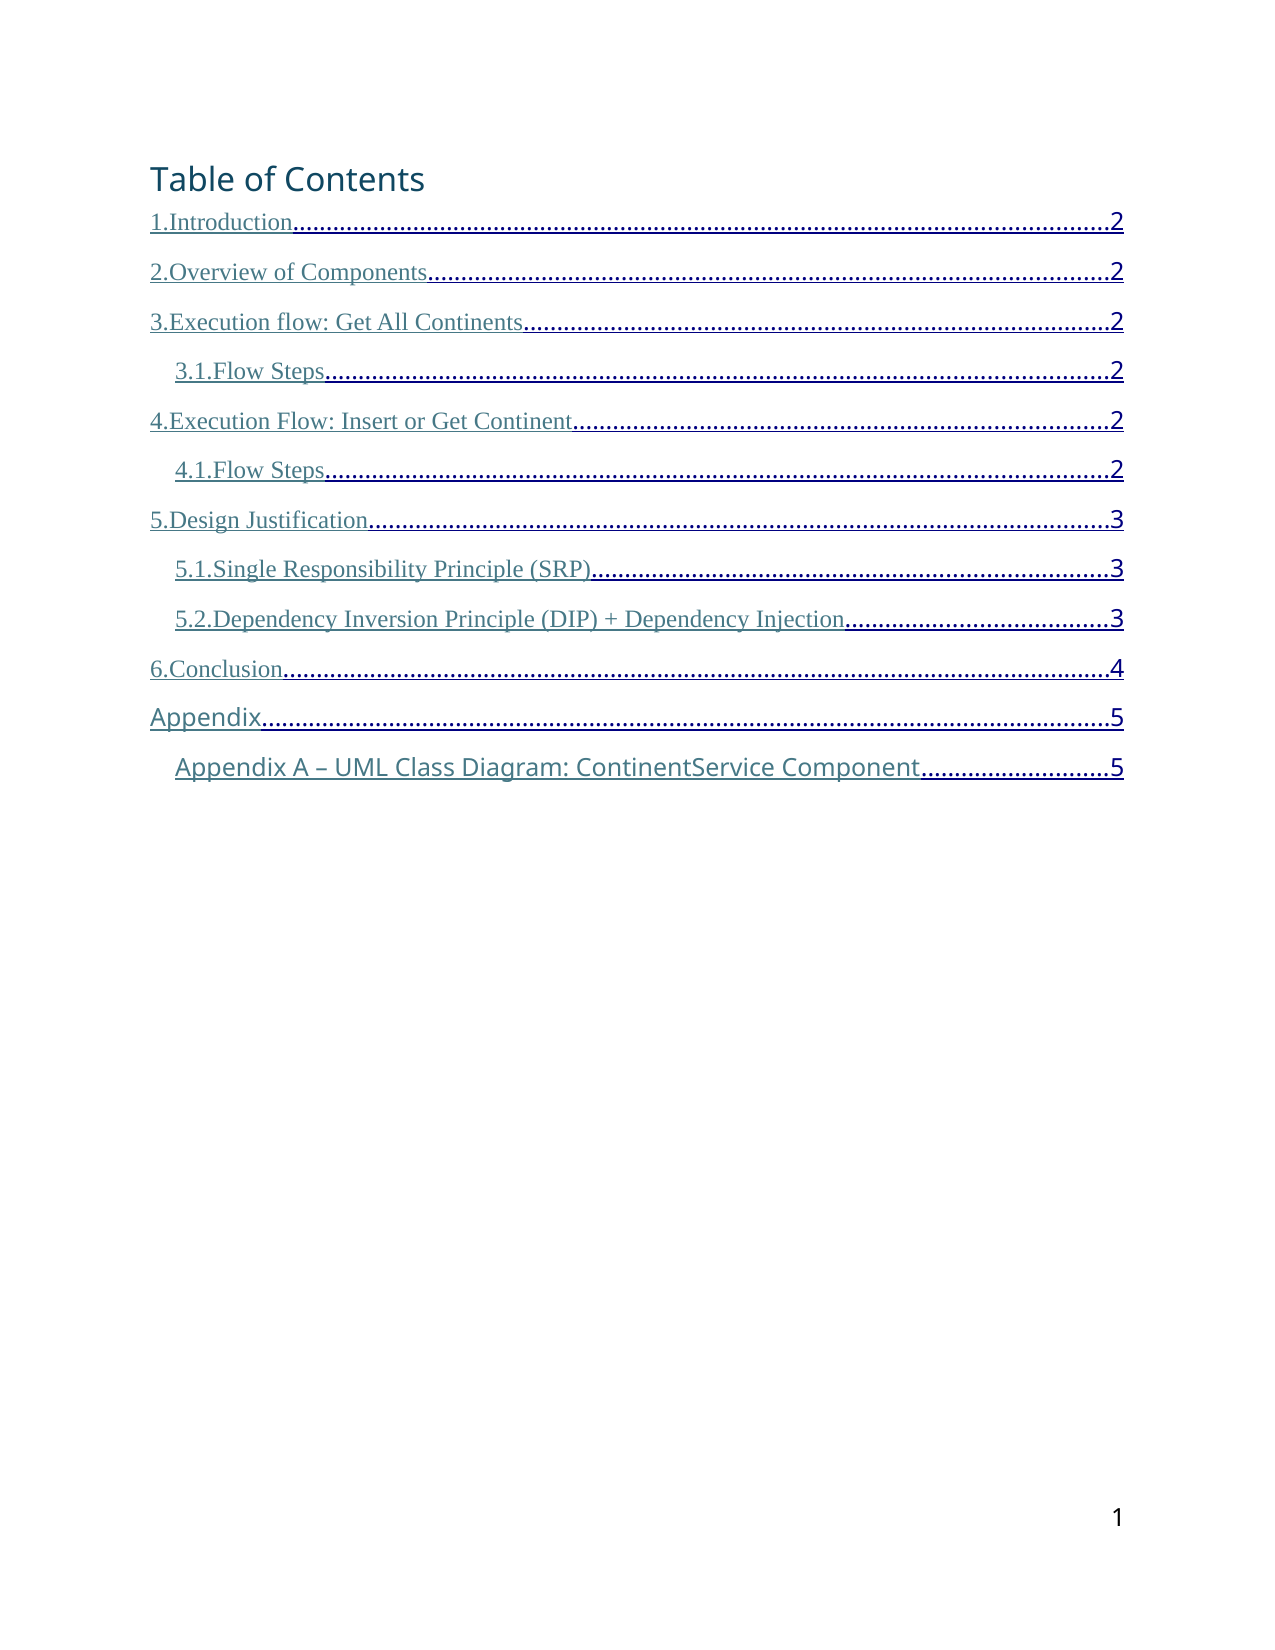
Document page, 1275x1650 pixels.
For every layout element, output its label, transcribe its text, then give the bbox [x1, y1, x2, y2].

text 4.1. Flow Steps 2 [175, 452, 1125, 486]
text 4. Execution Flow: Insert or Get Continent 2 [150, 402, 1125, 436]
text Appendix A – UML Class Diagram: ContinentService Component 5 [175, 749, 1125, 783]
text 5.1. Single Responsibility Principle (SRP) 3 [175, 551, 1125, 585]
text 3. Execution flow: Get All Continents 2 [150, 303, 1125, 337]
text 5.2. Dependency Inversion Principle (DIP) + Dependency Injection 3 [175, 601, 1125, 635]
text 2. Overview of Components 2 [150, 253, 1125, 288]
subtitle Table of Contents [150, 156, 1125, 201]
text 5. Design Justification 3 [150, 501, 1125, 536]
text 1. Introduction 2 [150, 204, 1125, 238]
text 3.1. Flow Steps 2 [175, 353, 1125, 387]
text 6. Conclusion 4 [150, 650, 1125, 684]
text Appendix 5 [150, 700, 1125, 734]
